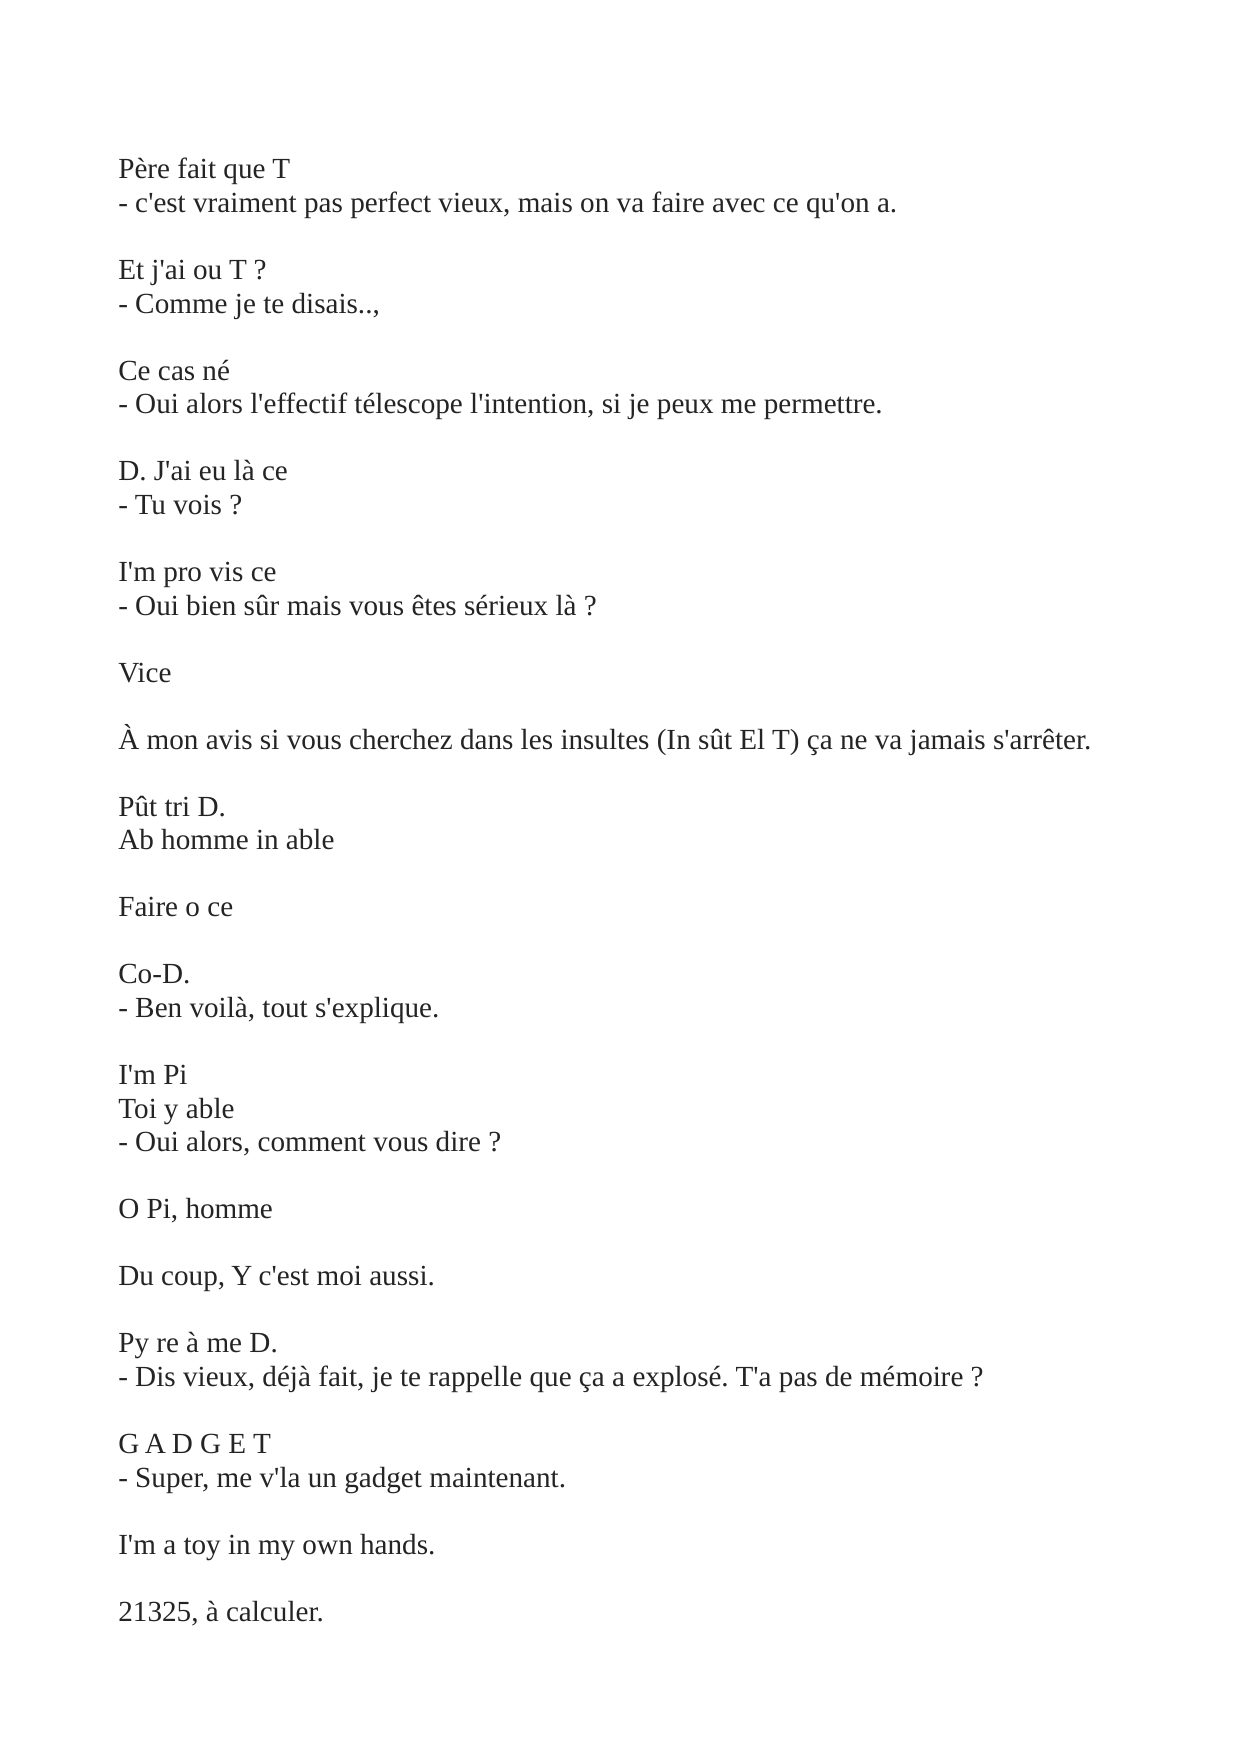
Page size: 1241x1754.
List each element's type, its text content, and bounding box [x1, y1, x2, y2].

text Co-D. [118, 957, 1122, 990]
text Du coup, Y c'est moi aussi. [118, 1258, 1122, 1292]
text - Dis vieux, déjà fait, je te rappelle que ça a explosé. T'a pas de mémoire ? [118, 1359, 1122, 1393]
text - Oui bien sûr mais vous êtes sérieux là ? [118, 588, 1122, 621]
text O Pi, homme [118, 1191, 1122, 1225]
text - c'est vraiment pas perfect vieux, mais on va faire avec ce qu'on a. [118, 185, 1122, 219]
text Pût tri D. [118, 789, 1122, 822]
text - Comme je te disais.., [118, 286, 1122, 319]
text I'm Pi [118, 1057, 1122, 1091]
text - Oui alors, comment vous dire ? [118, 1124, 1122, 1158]
text I'm pro vis ce [118, 554, 1122, 588]
text Ce cas né [118, 353, 1122, 386]
text D. J'ai eu là ce [118, 453, 1122, 487]
text Père fait que T [118, 152, 1122, 185]
text - Super, me v'la un gadget maintenant. [118, 1460, 1122, 1493]
text - Oui alors l'effectif télescope l'intention, si je peux me permettre. [118, 386, 1122, 420]
text G A D G E T [118, 1426, 1122, 1460]
text 21325, à calculer. [118, 1594, 1122, 1627]
text Py re à me D. [118, 1326, 1122, 1359]
text I'm a toy in my own hands. [118, 1527, 1122, 1560]
text Vice [118, 655, 1122, 688]
text Et j'ai ou T ? [118, 252, 1122, 286]
text Faire o ce [118, 889, 1122, 923]
text Ab homme in able [118, 822, 1122, 856]
text - Tu vois ? [118, 487, 1122, 521]
text - Ben voilà, tout s'explique. [118, 990, 1122, 1024]
text Toi y able [118, 1091, 1122, 1124]
text À mon avis si vous cherchez dans les insultes (In sût El T) ça ne va jamais s'arrêter. [118, 722, 1122, 755]
